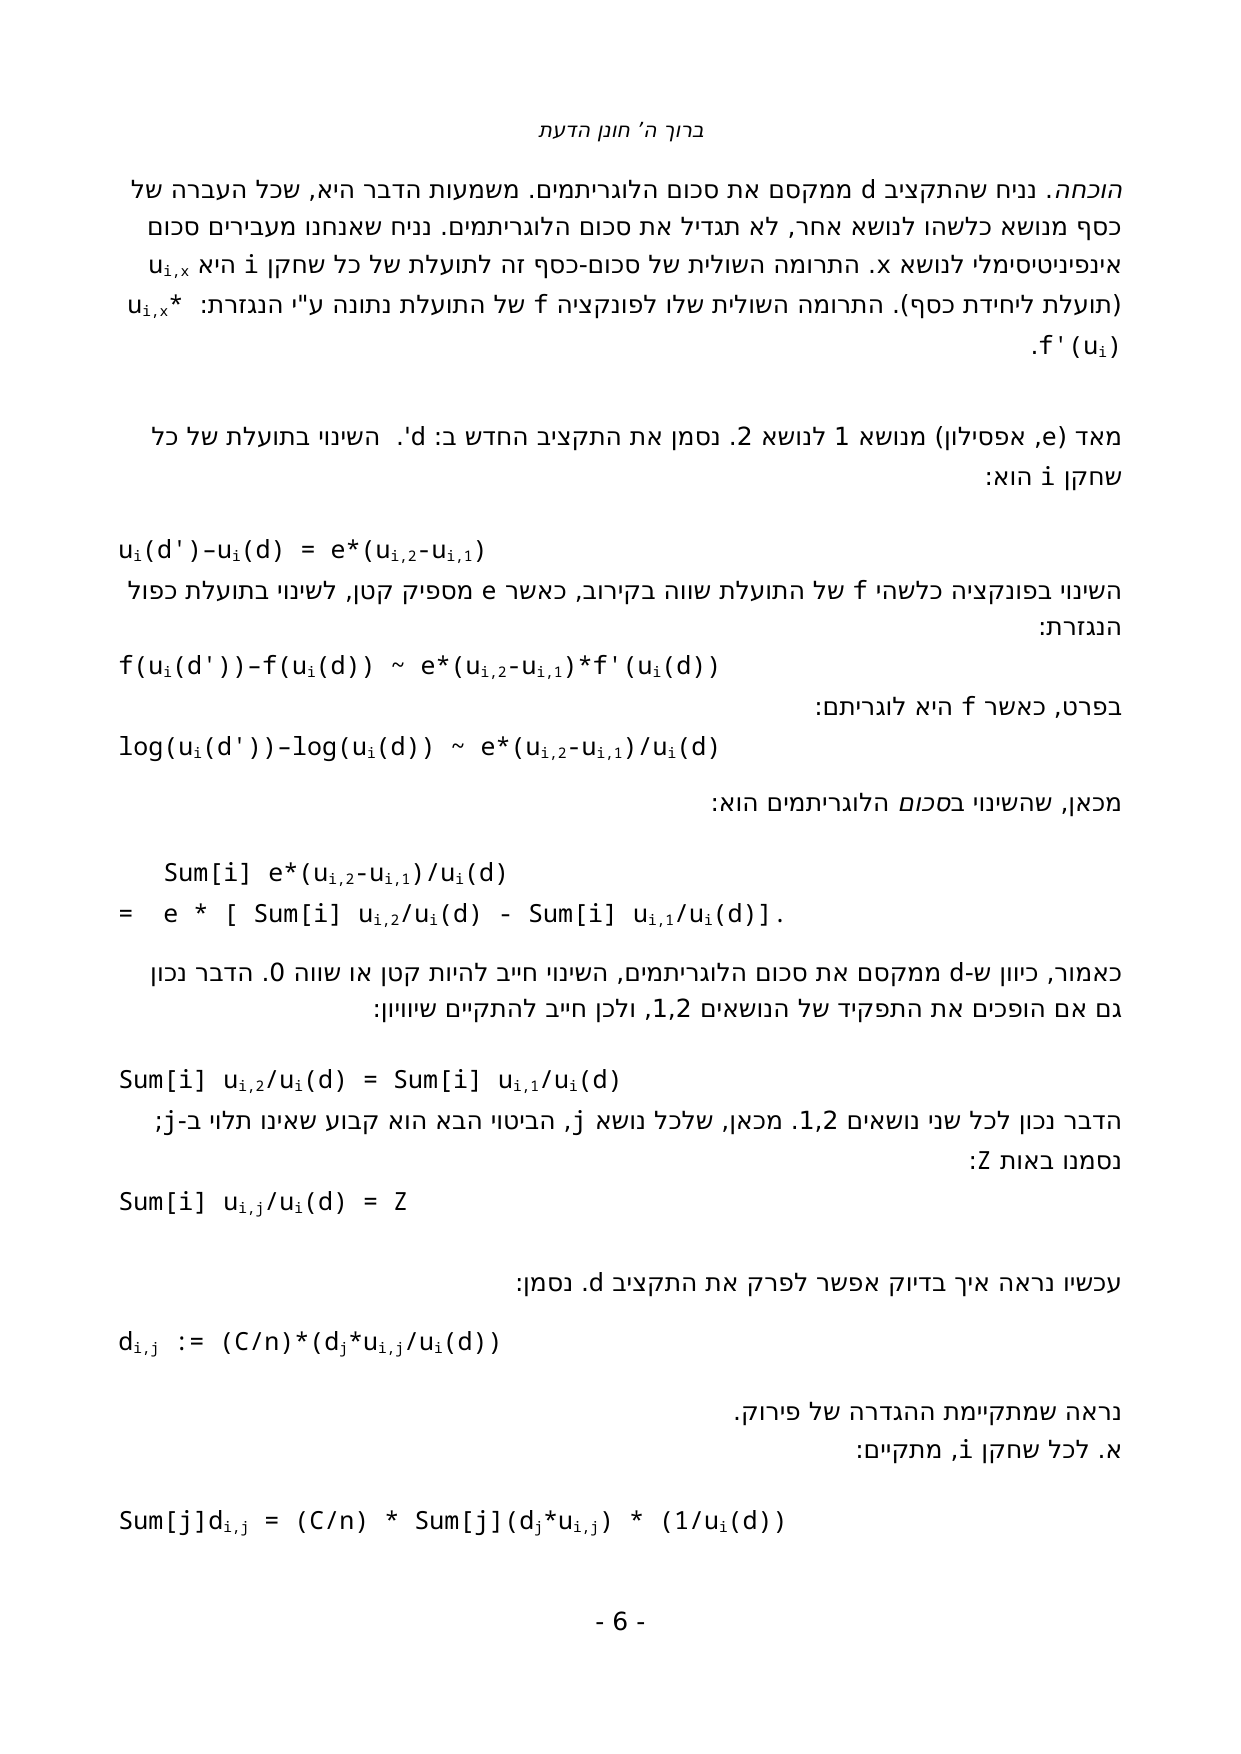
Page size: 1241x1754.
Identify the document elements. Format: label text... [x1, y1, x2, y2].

text הדבר נכון לכל שני נושאים 1,2. מכאן, שלכל נושא j, הביטוי הבא הוא קבוע שאינו תלוי ב-j; נסמנו באות Z: [118, 1103, 1122, 1177]
text f(ui(d'))–f(ui(d)) ~ e*(ui,2-ui,1)*f'(ui(d)) [118, 647, 1122, 681]
text א. לכל שחקן i, מתקיים: [118, 1432, 1122, 1466]
text השינוי בפונקציה כלשהי f של התועלת שווה בקירוב, כאשר e מספיק קטן, לשינוי בתועלת כפול הנגזרת: [118, 572, 1122, 642]
text נראה שמתקיימת ההגדרה של פירוק. [118, 1397, 1122, 1426]
text log(ui(d'))–log(ui(d)) ~ e*(ui,2-ui,1)/ui(d) [118, 729, 1122, 763]
text עכשיו נראה איך בדיוק אפשר לפרק את התקציב d. נסמן: [118, 1265, 1122, 1299]
text כאמור, כיוון ש-d ממקסם את סכום הלוגריתמים, השינוי חייב להיות קטן או שווה 0. הדבר נכון גם אם הופכים את התפקיד של הנושאים 1,2, ולכן חייב להתקיים שיוויון: [118, 954, 1122, 1024]
text מאד (e, אפסילון) מנושא 1 לנושא 2. נסמן את התקציב החדש ב: d'. השינוי בתועלת של כל שחקן i הוא: [118, 418, 1122, 492]
text Sum[i] ui,j/ui(d) = Z [118, 1183, 1122, 1217]
text ui(d')–ui(d) = e*(ui,2-ui,1) [118, 532, 1122, 566]
text di,j := (C/n)*(dj*ui,j/ui(d)) [118, 1324, 1122, 1358]
text = e * [ Sum[i] ui,2/ui(d) - Sum[i] ui,1/ui(d)]. [118, 896, 1122, 930]
text Sum[i] ui,2/ui(d) = Sum[i] ui,1/ui(d) [118, 1062, 1122, 1096]
text Sum[i] e*(ui,2-ui,1)/ui(d) [118, 855, 1122, 889]
text בפרט, כאשר f היא לוגריתם: [118, 688, 1122, 722]
text מכאן, שהשינוי בסכום הלוגריתמים הוא: [118, 788, 1122, 817]
text הוכחה. נניח שהתקציב d ממקסם את סכום הלוגריתמים. משמעות הדבר היא, שכל העברה של כסף מנושא כלשהו לנושא אחר, לא תגדיל את סכום הלוגריתמים. נניח שאנחנו מעבירים סכום אינפיניטיסימלי לנושא x. התרומה השולית של סכום-כסף זה לתועלת של כל שחקן i היא ui,x (תועלת ליחידת כסף). התרומה השולית שלו לפונקציה f של התועלת נתונה ע"י הנגזרת: ui,x*f'(ui). [118, 172, 1122, 362]
text Sum[j]di,j = (C/n) * Sum[j](dj*ui,j) * (1/ui(d))­ [118, 1502, 1122, 1536]
